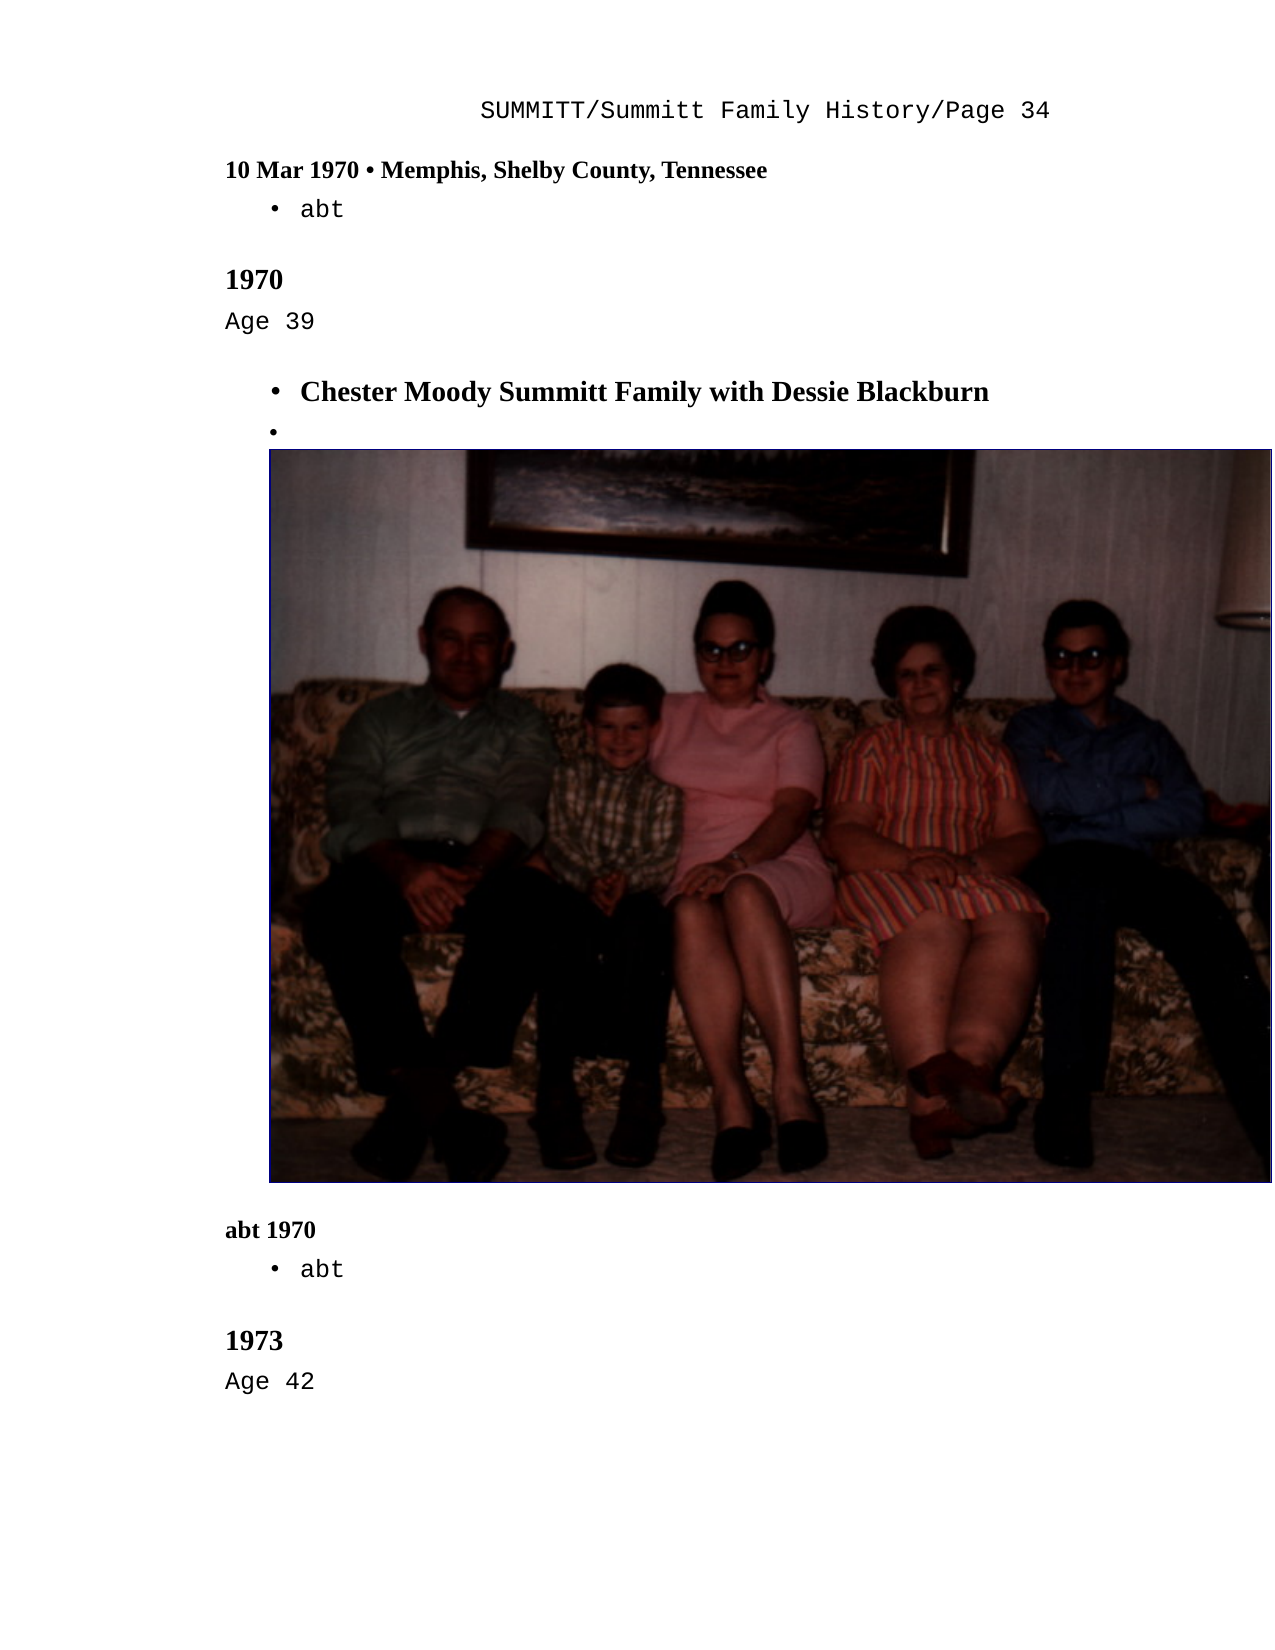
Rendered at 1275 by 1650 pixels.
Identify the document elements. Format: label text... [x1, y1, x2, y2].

subtitle 1970 [225, 262, 1050, 296]
picture [271, 450, 1271, 1182]
subtitle 1973 [225, 1323, 1050, 1356]
text Age 39 [225, 308, 1050, 337]
subtitle 10 Mar 1970 • Memphis, Shelby County, Tennessee [225, 155, 1050, 184]
list abt [271, 197, 1050, 225]
list abt [271, 1257, 1050, 1285]
subtitle Chester Moody Summitt Family with Dessie Blackburn [271, 374, 1050, 408]
subtitle abt 1970 [225, 1216, 1050, 1244]
text Age 42 [225, 1369, 1050, 1397]
